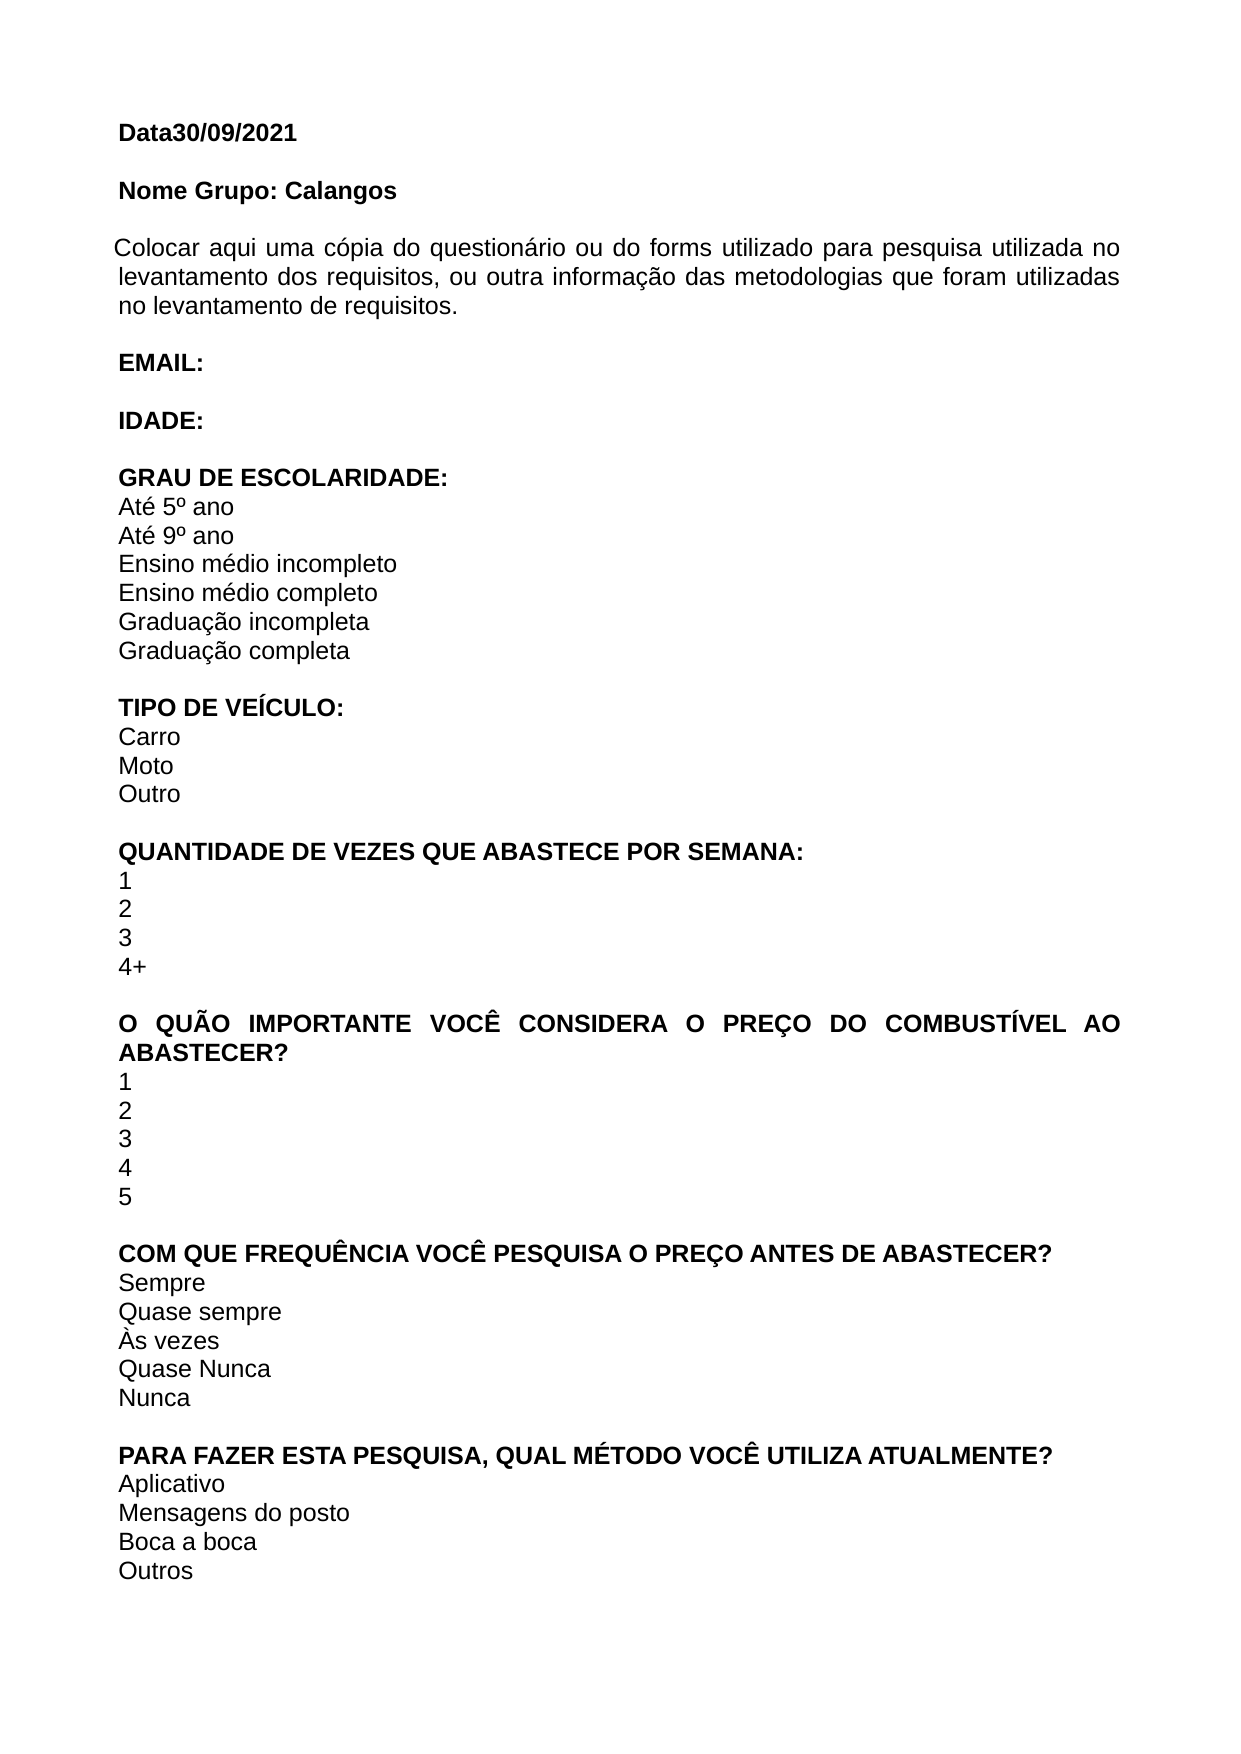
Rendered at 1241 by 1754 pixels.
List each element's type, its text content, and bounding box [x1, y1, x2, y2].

text 1 [118, 866, 1122, 894]
text GRAU DE ESCOLARIDADE: [118, 463, 1122, 492]
text Quase sempre [118, 1297, 1122, 1326]
text Quase Nunca [118, 1354, 1122, 1383]
text Ensino médio completo [118, 578, 1122, 607]
text 2 [118, 894, 1122, 923]
text Mensagens do posto [118, 1498, 1122, 1527]
text Carro [118, 722, 1122, 751]
text Graduação incompleta [118, 607, 1122, 636]
text Boca a boca [118, 1527, 1122, 1556]
text Colocar aqui uma cópia do questionário ou do forms utilizado para pesquisa utilizada no levantamento dos requisitos, ou outra informação das metodologias que foram utilizadas no levantamento de requisitos. [104, 233, 1122, 319]
text Às vezes [118, 1326, 1122, 1354]
text 5 [118, 1182, 1122, 1211]
text Nome Grupo: Calangos [118, 176, 1122, 204]
text Graduação completa [118, 636, 1122, 664]
text Até 9º ano [118, 521, 1122, 549]
text Até 5º ano [118, 492, 1122, 521]
text QUANTIDADE DE VEZES QUE ABASTECE POR SEMANA: [118, 837, 1122, 866]
text Data30/09/2021 [118, 118, 1122, 147]
text 1 [118, 1067, 1122, 1096]
text Sempre [118, 1268, 1122, 1297]
text 3 [118, 1124, 1122, 1153]
text Outro [118, 779, 1122, 808]
text Ensino médio incompleto [118, 549, 1122, 578]
text Aplicativo [118, 1469, 1122, 1498]
text Moto [118, 751, 1122, 779]
text 4 [118, 1153, 1122, 1182]
text IDADE: [118, 406, 1122, 434]
text TIPO DE VEÍCULO: [118, 693, 1122, 722]
text O QUÃO IMPORTANTE VOCÊ CONSIDERA O PREÇO DO COMBUSTÍVEL AO ABASTECER? [118, 1009, 1122, 1067]
text COM QUE FREQUÊNCIA VOCÊ PESQUISA O PREÇO ANTES DE ABASTECER? [118, 1239, 1122, 1268]
text PARA FAZER ESTA PESQUISA, QUAL MÉTODO VOCÊ UTILIZA ATUALMENTE? [118, 1441, 1122, 1469]
text 2 [118, 1096, 1122, 1124]
text EMAIL: [118, 348, 1122, 377]
text 4+ [118, 952, 1122, 981]
text 3 [118, 923, 1122, 952]
text Outros [118, 1556, 1122, 1584]
text Nunca [118, 1383, 1122, 1412]
